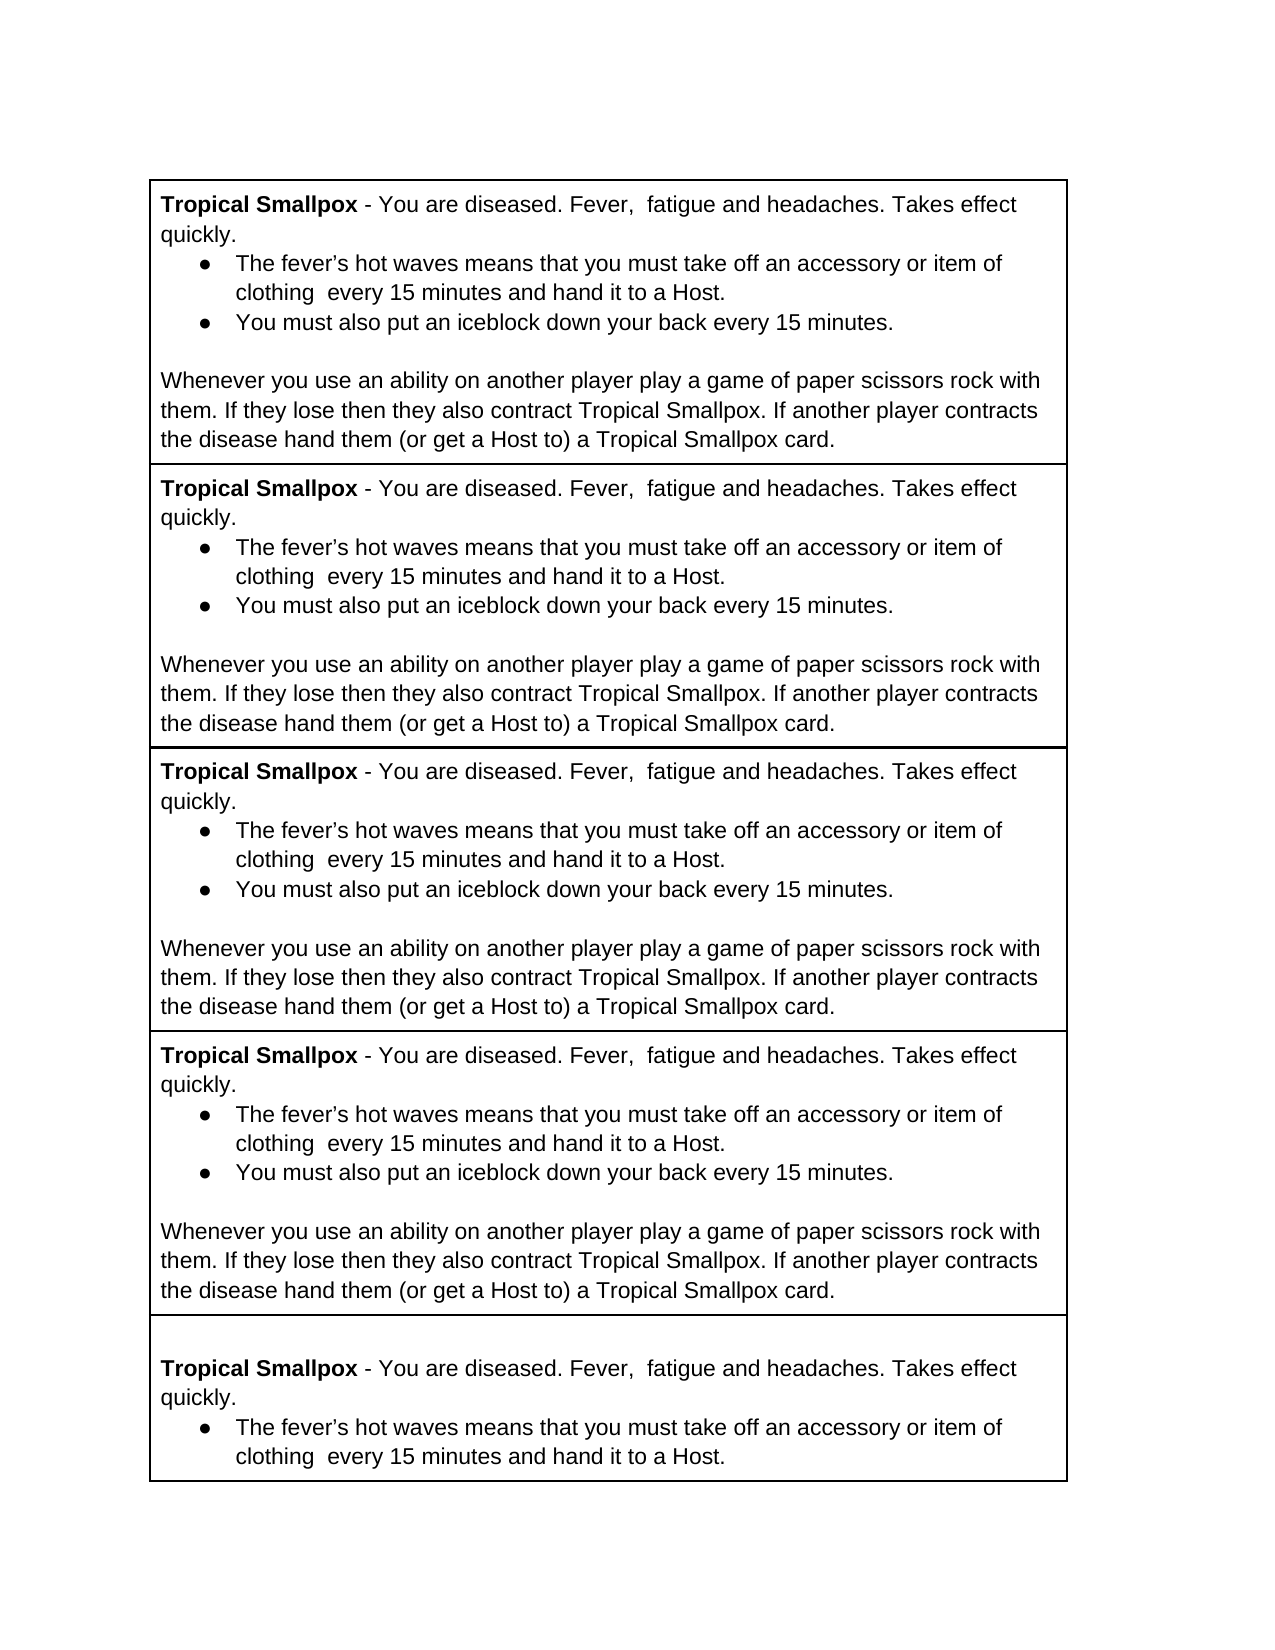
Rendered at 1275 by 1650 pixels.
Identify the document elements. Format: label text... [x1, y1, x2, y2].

table_header Tropical Smallpox - You are diseased. Fever, fatigue and headaches. Takes effect quickly. The fever’s hot waves means that you must take off an accessory or item of clothing every 15 minutes and hand it to a Host. You must also put an iceblock down your back every 15 minutes. Whenever you use an ability on another player play a game of paper scissors rock with them. If they lose then they also contract Tropical Smallpox. If another player contracts the disease hand them (or get a Host to) a Tropical Smallpox card. [151, 181, 1066, 463]
table_cell Tropical Smallpox - You are diseased. Fever, fatigue and headaches. Takes effect quickly. The fever’s hot waves means that you must take off an accessory or item of clothing every 15 minutes and hand it to a Host. You must also put an iceblock down your back every 15 minutes. Whenever you use an ability on another player play a game of paper scissors rock with them. If they lose then they also contract Tropical Smallpox. If another player contracts the disease hand them (or get a Host to) a Tropical Smallpox card. [151, 1032, 1066, 1313]
table_cell Tropical Smallpox - You are diseased. Fever, fatigue and headaches. Takes effect quickly. The fever’s hot waves means that you must take off an accessory or item of clothing every 15 minutes and hand it to a Host. You must also put an iceblock down your back every 15 minutes. Whenever you use an ability on another player play a game of paper scissors rock with them. If they lose then they also contract Tropical Smallpox. If another player contracts the disease hand them (or get a Host to) a Tropical Smallpox card. [151, 749, 1066, 1030]
table_cell Tropical Smallpox - You are diseased. Fever, fatigue and headaches. Takes effect quickly. The fever’s hot waves means that you must take off an accessory or item of clothing every 15 minutes and hand it to a Host. You must also put an iceblock down your back every 15 minutes. Whenever you use an ability on another player play a game of paper scissors rock with them. If they lose then they also contract Tropical Smallpox. If another player contracts the disease hand them (or get a Host to) a Tropical Smallpox card. [151, 465, 1066, 746]
table_cell Tropical Smallpox - You are diseased. Fever, fatigue and headaches. Takes effect quickly. The fever’s hot waves means that you must take off an accessory or item of clothing every 15 minutes and hand it to a Host. You must also put an iceblock down your back every 15 minutes. Whenever you use an ability on another player play a game of paper scissors rock with them. If they lose then they also contract Tropical Smallpox. If another player contracts the disease hand them (or get a Host to) a Tropical Smallpox card. [151, 1316, 1066, 1479]
